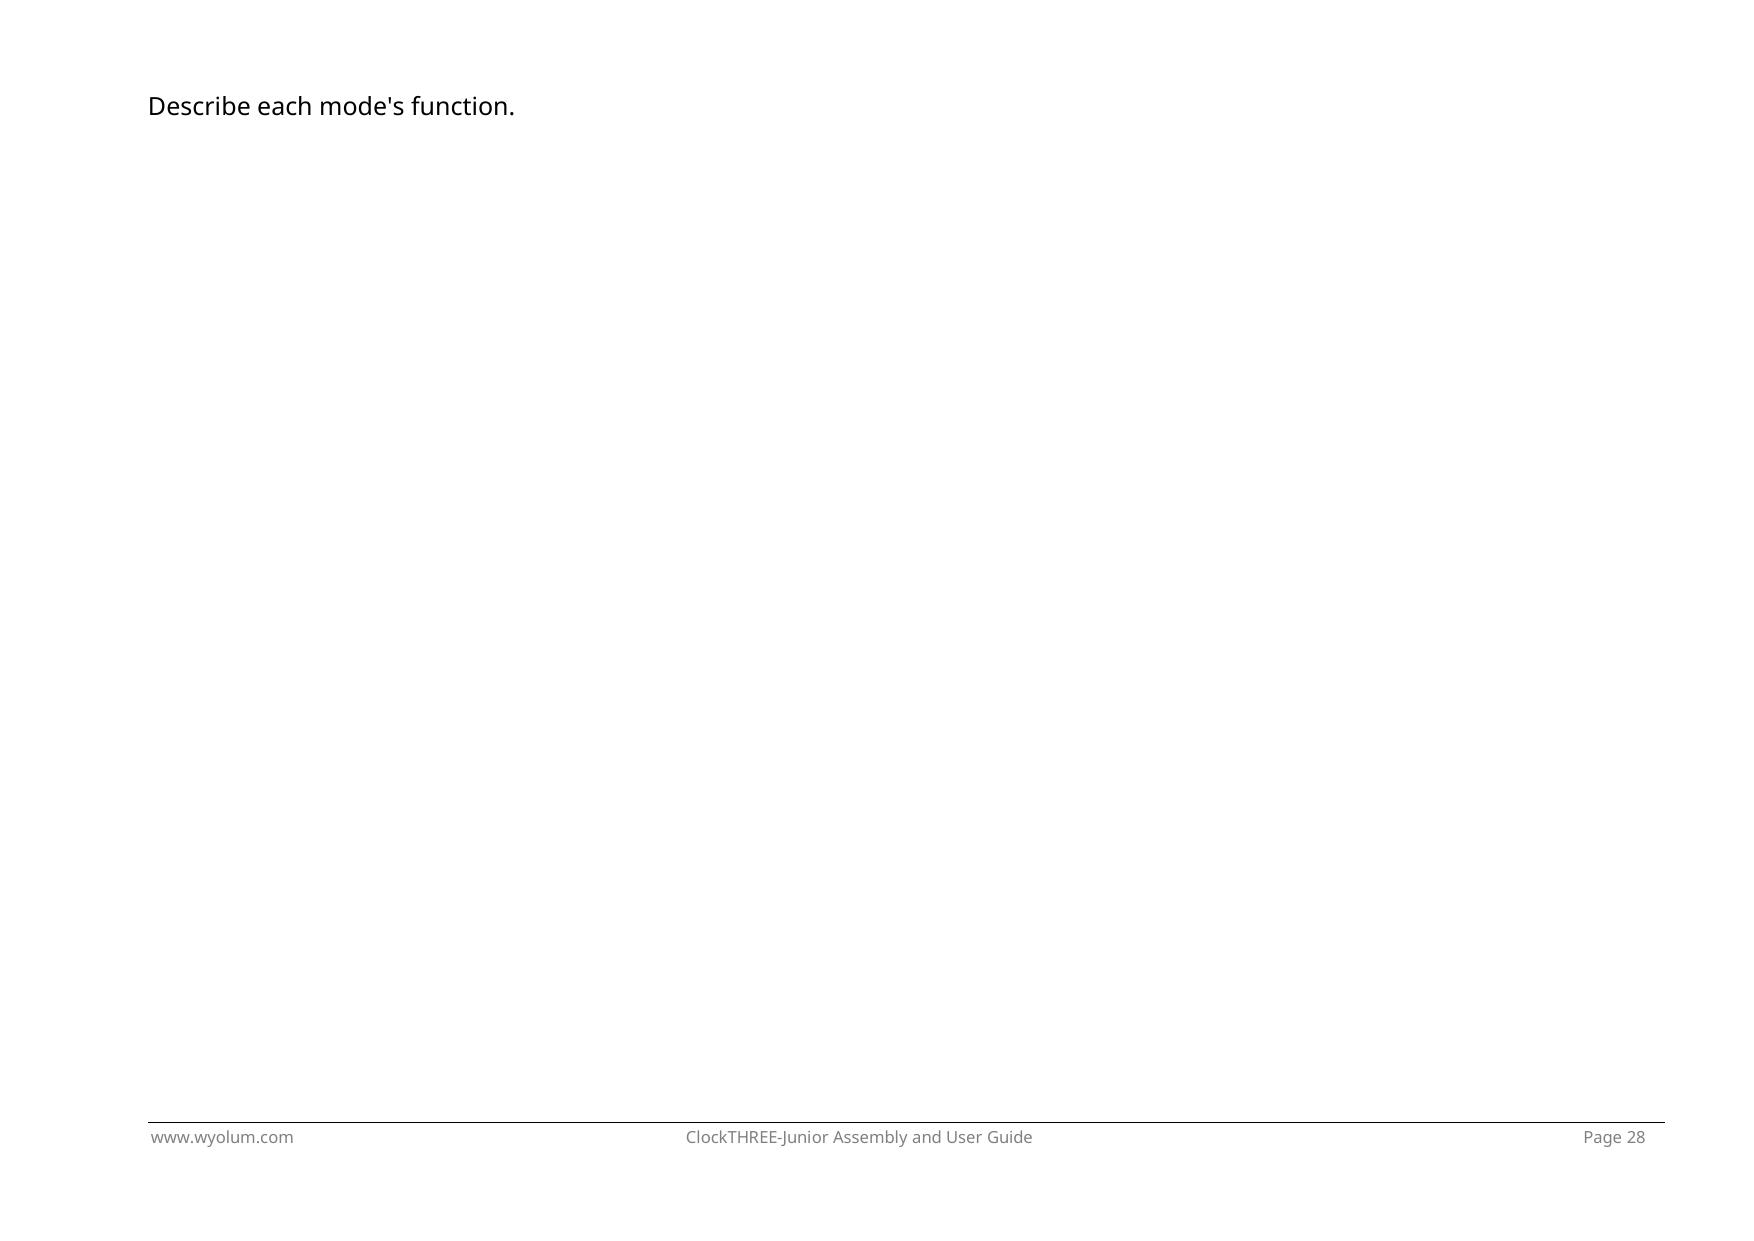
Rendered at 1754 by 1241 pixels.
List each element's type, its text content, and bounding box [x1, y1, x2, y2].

text Describe each mode's function. [148, 88, 1665, 122]
